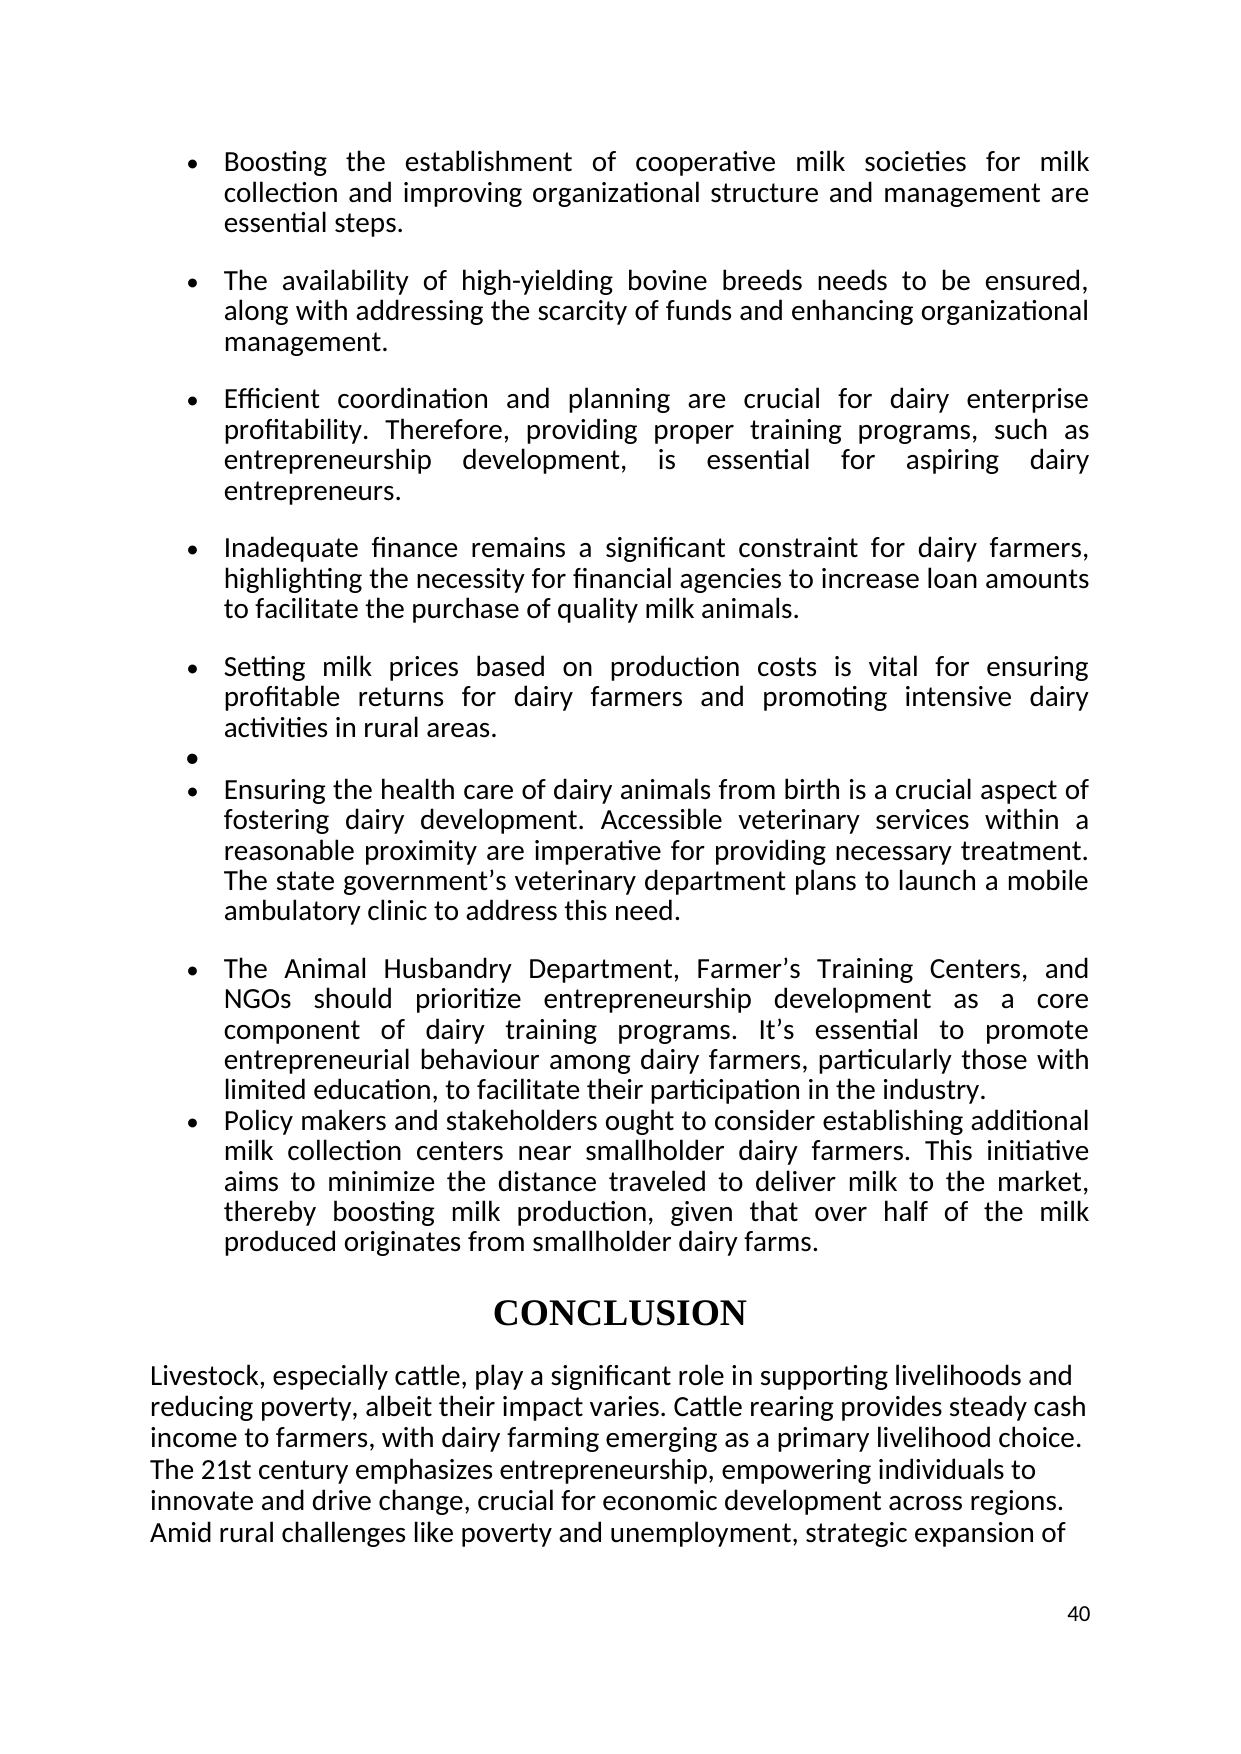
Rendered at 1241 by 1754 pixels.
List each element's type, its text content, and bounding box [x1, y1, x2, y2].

list Setting milk prices based on production costs is vital for ensuring profitable returns for dairy farmers and promoting intensive dairy activities in rural areas. [186, 655, 1090, 744]
text Livestock, especially cattle, play a significant role in supporting livelihoods and reducing poverty, albeit their impact varies. Cattle rearing provides steady cash income to farmers, with dairy farming emerging as a primary livelihood choice. The 21st century emphasizes entrepreneurship, empowering individuals to innovate and drive change, crucial for economic development across regions. Amid rural challenges like poverty and unemployment, strategic expansion of [150, 1363, 1090, 1549]
list Efficient coordination and planning are crucial for dairy enterprise profitability. Therefore, providing proper training programs, such as entrepreneurship development, is essential for aspiring dairy entrepreneurs. [186, 387, 1090, 507]
list Ensuring the health care of dairy animals from birth is a crucial aspect of fostering dairy development. Accessible veterinary services within a reasonable proximity are imperative for providing necessary treatment. The state government’s veterinary department plans to launch a mobile ambulatory clinic to address this need. [186, 777, 1090, 928]
list The Animal Husbandry Department, Farmer’s Training Centers, and NGOs should prioritize entrepreneurship development as a core component of dairy training programs. It’s essential to promote entrepreneurial behaviour among dairy farmers, particularly those with limited education, to facilitate their participation in the industry. [186, 957, 1090, 1107]
list The availability of high-yielding bovine breeds needs to be ensured, along with addressing the scarcity of funds and enhancing organizational management. [186, 268, 1090, 358]
list Policy makers and stakeholders ought to consider establishing additional milk collection centers near smallholder dairy farmers. This initiative aims to minimize the distance traveled to deliver milk to the market, thereby boosting milk production, given that over half of the milk produced originates from smallholder dairy farms. [186, 1108, 1090, 1259]
subtitle CONCLUSION [149, 1292, 1090, 1333]
list Boosting the establishment of cooperative milk societies for milk collection and improving organizational structure and management are essential steps. [186, 150, 1090, 240]
list Inadequate finance remains a significant constraint for dairy farmers, highlighting the necessity for financial agencies to increase loan amounts to facilitate the purchase of quality milk animals. [186, 536, 1090, 626]
text • [150, 746, 1090, 775]
